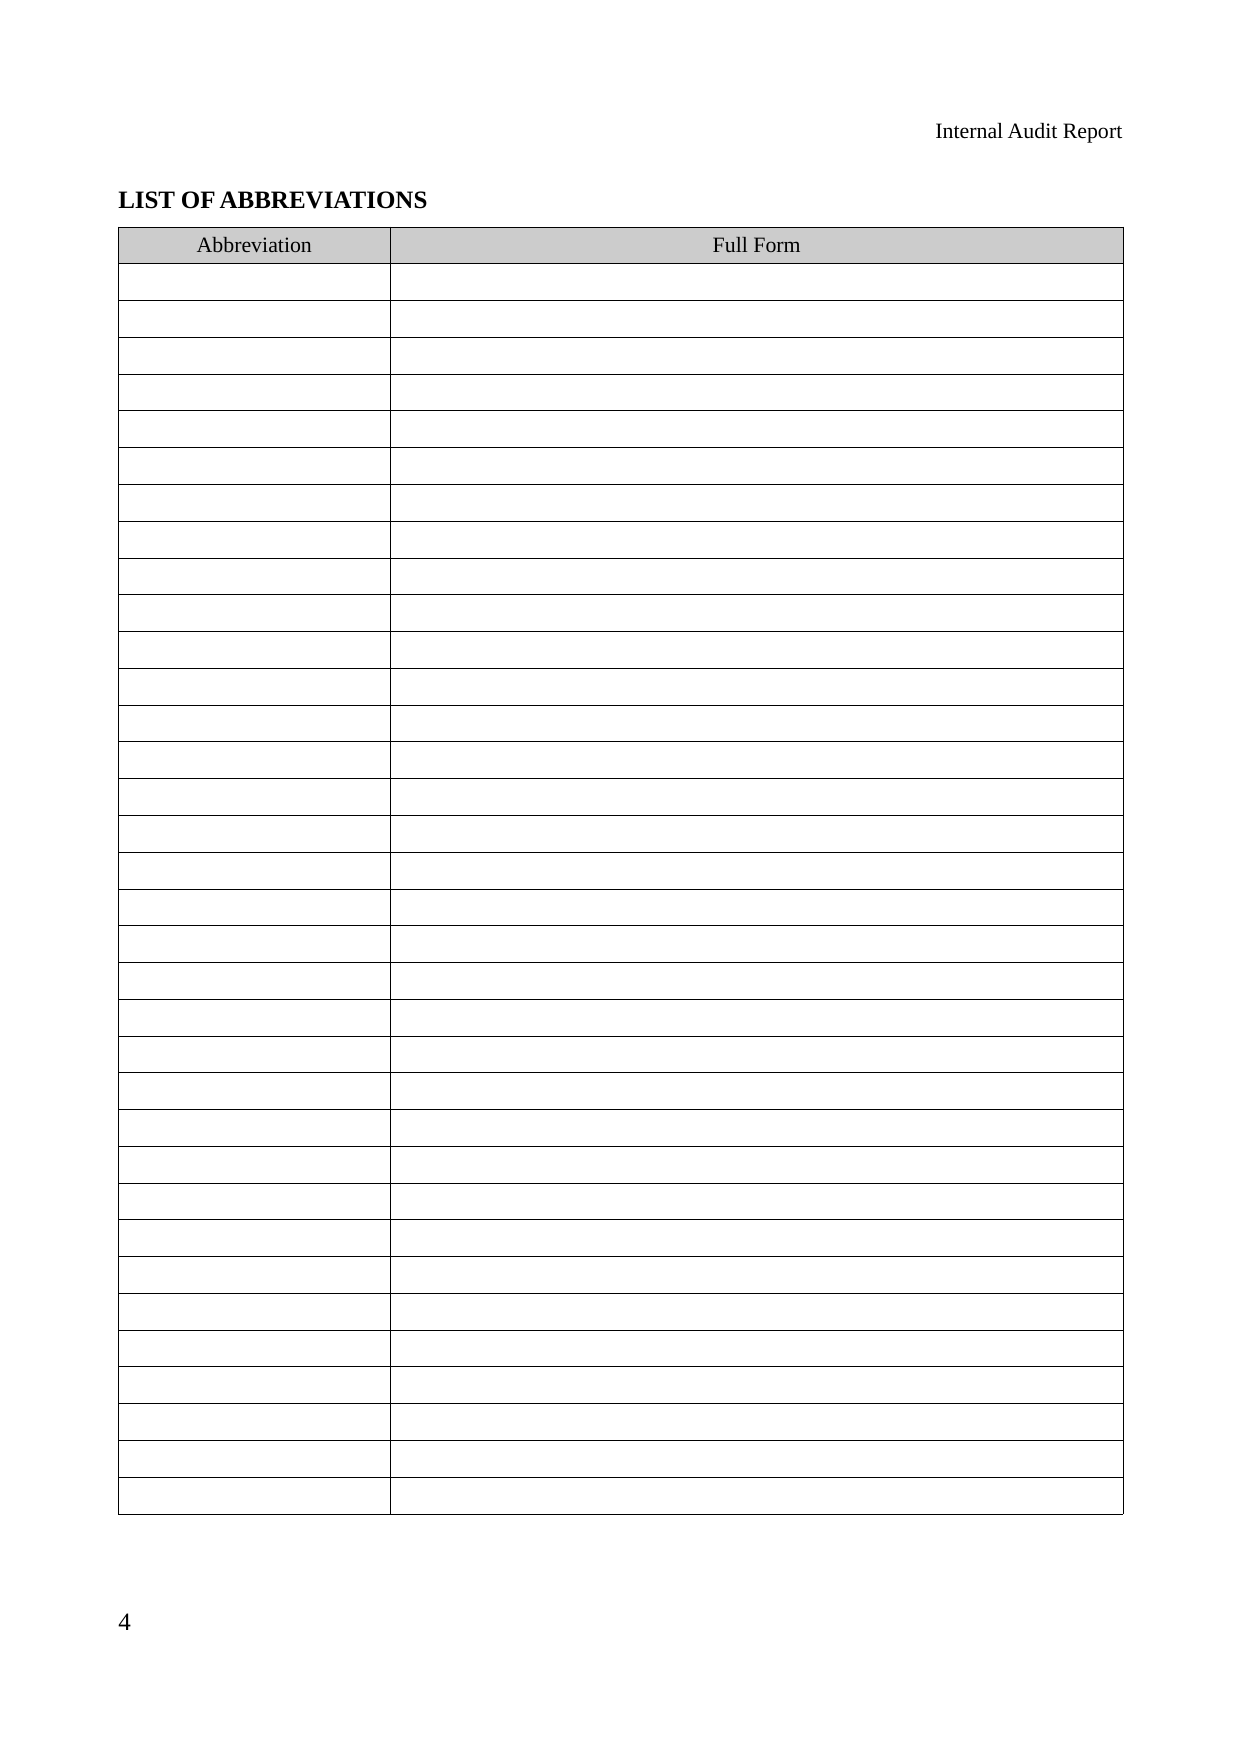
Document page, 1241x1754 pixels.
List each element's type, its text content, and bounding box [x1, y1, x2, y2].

table_cell [119, 816, 390, 852]
table_cell [391, 1000, 1123, 1036]
table_cell [391, 595, 1123, 631]
table_cell [119, 779, 390, 815]
table_cell [391, 853, 1123, 888]
table_cell [119, 448, 390, 484]
table_cell [119, 1257, 390, 1293]
table_cell [391, 448, 1123, 484]
table_cell [119, 375, 390, 410]
table_cell [391, 522, 1123, 557]
table_cell [119, 1331, 390, 1366]
table_cell [391, 890, 1123, 925]
table_cell [119, 853, 390, 888]
table_cell [119, 890, 390, 925]
table_cell [119, 1404, 390, 1440]
table_cell [391, 1184, 1123, 1219]
table_cell [119, 1220, 390, 1256]
table_cell [119, 264, 390, 300]
table_cell [119, 559, 390, 594]
table_cell [391, 632, 1123, 668]
table_cell [119, 1294, 390, 1330]
table_cell [391, 1367, 1123, 1403]
table_cell [391, 375, 1123, 410]
table_cell [119, 485, 390, 521]
table_header Full Form [391, 228, 1123, 263]
table_cell [119, 1184, 390, 1219]
table_cell [119, 1441, 390, 1477]
table_cell [391, 559, 1123, 594]
table_cell [119, 1037, 390, 1072]
table_cell [119, 706, 390, 741]
table_cell [119, 338, 390, 374]
table_cell [119, 595, 390, 631]
table_cell [119, 1478, 390, 1513]
table_cell [391, 1257, 1123, 1293]
table_cell [391, 816, 1123, 852]
table_cell [119, 1367, 390, 1403]
table_cell [391, 1110, 1123, 1146]
table_cell [391, 1073, 1123, 1109]
table_cell [391, 1404, 1123, 1440]
table_cell [391, 926, 1123, 962]
table_cell [391, 1147, 1123, 1183]
table_cell [391, 963, 1123, 999]
table_cell [119, 742, 390, 778]
table_cell [391, 669, 1123, 704]
table_cell [119, 669, 390, 704]
table_cell [119, 963, 390, 999]
subtitle LIST OF ABBREVIATIONS [118, 185, 1122, 214]
table_cell [391, 264, 1123, 300]
table_cell [119, 522, 390, 557]
table_cell [391, 1441, 1123, 1477]
table_cell [119, 301, 390, 337]
table_cell [119, 411, 390, 447]
table_cell [119, 1073, 390, 1109]
table_cell [391, 1478, 1123, 1513]
table_cell [119, 1000, 390, 1036]
table_header Abbreviation [119, 228, 390, 263]
table_cell [119, 926, 390, 962]
table_cell [391, 1294, 1123, 1330]
table_cell [119, 632, 390, 668]
table_cell [119, 1110, 390, 1146]
table_cell [391, 706, 1123, 741]
table_cell [391, 1331, 1123, 1366]
table_cell [391, 338, 1123, 374]
table_cell [391, 485, 1123, 521]
table_cell [391, 411, 1123, 447]
table_cell [391, 742, 1123, 778]
table_cell [391, 1037, 1123, 1072]
table_cell [391, 779, 1123, 815]
table_cell [391, 1220, 1123, 1256]
table_cell [391, 301, 1123, 337]
table_cell [119, 1147, 390, 1183]
